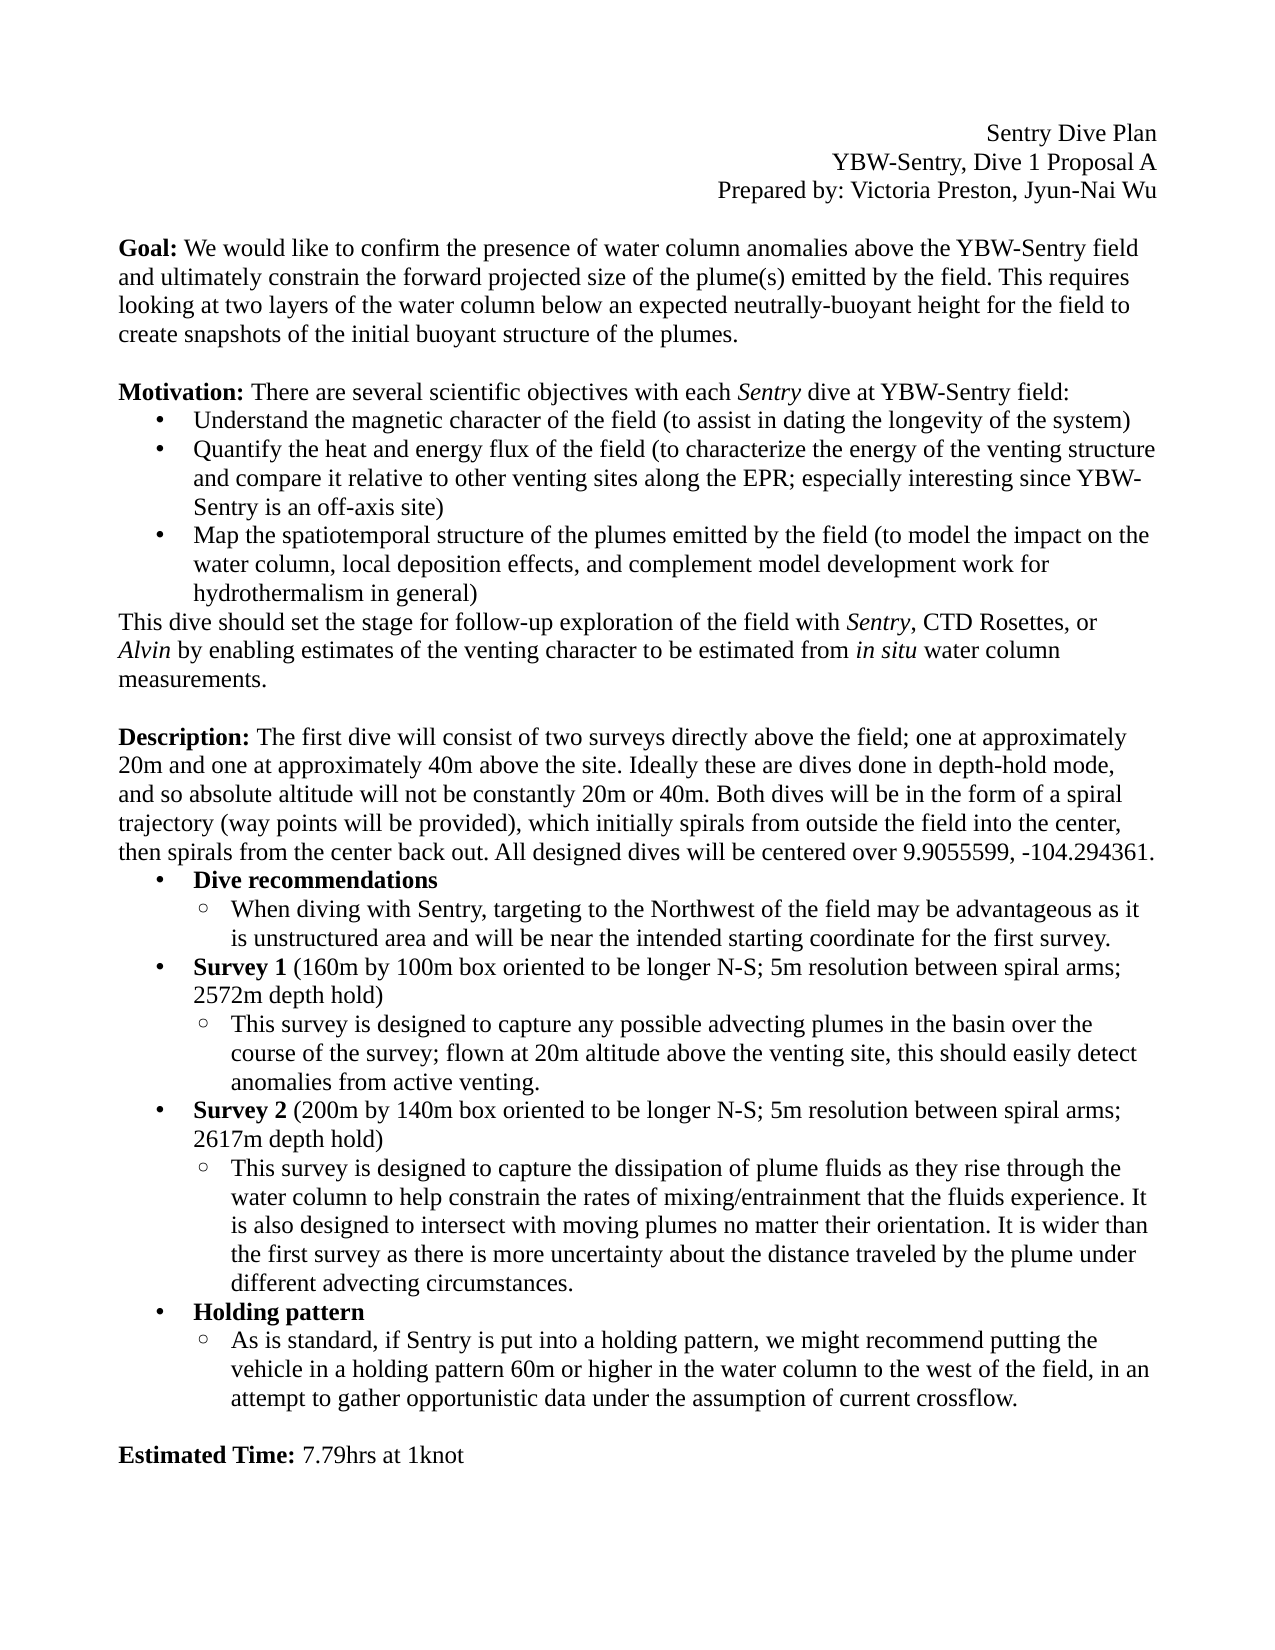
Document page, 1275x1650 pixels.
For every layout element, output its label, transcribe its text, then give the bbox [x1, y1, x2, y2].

text This dive should set the stage for follow-up exploration of the field with Sentry, CTD Rosettes, or Alvin by enabling estimates of the venting character to be estimated from in situ water column measurements. [118, 607, 1157, 693]
list This survey is designed to capture any possible advecting plumes in the basin over the course of the survey; flown at 20m altitude above the venting site, this should easily detect anomalies from active venting. [193, 1009, 1157, 1096]
list Survey 1 (160m by 100m box oriented to be longer N-S; 5m resolution between spiral arms; 2572m depth hold) [156, 952, 1157, 1009]
list Holding pattern [156, 1297, 1157, 1326]
text Description: The first dive will consist of two surveys directly above the field; one at approximately 20m and one at approximately 40m above the site. Ideally these are dives done in depth-hold mode, and so absolute altitude will not be constantly 20m or 40m. Both dives will be in the form of a spiral trajectory (way points will be provided), which initially spirals from outside the field into the center, then spirals from the center back out. All designed dives will be centered over 9.9055599, -104.294361. [118, 722, 1157, 866]
text YBW-Sentry, Dive 1 Proposal A [118, 147, 1157, 176]
list Quantify the heat and energy flux of the field (to characterize the energy of the venting structure and compare it relative to other venting sites along the EPR; especially interesting since YBW-Sentry is an off-axis site) [156, 434, 1157, 521]
text Goal: We would like to confirm the presence of water column anomalies above the YBW-Sentry field and ultimately constrain the forward projected size of the plume(s) emitted by the field. This requires looking at two layers of the water column below an expected neutrally-buoyant height for the field to create snapshots of the initial buoyant structure of the plumes. [118, 233, 1157, 348]
list Survey 2 (200m by 140m box oriented to be longer N-S; 5m resolution between spiral arms; 2617m depth hold) [156, 1096, 1157, 1153]
text Sentry Dive Plan [118, 118, 1157, 147]
list As is standard, if Sentry is put into a holding pattern, we might recommend putting the vehicle in a holding pattern 60m or higher in the water column to the west of the field, in an attempt to gather opportunistic data under the assumption of current crossflow. [193, 1326, 1157, 1412]
list This survey is designed to capture the dissipation of plume fluids as they rise through the water column to help constrain the rates of mixing/entrainment that the fluids experience. It is also designed to intersect with moving plumes no matter their orientation. It is wider than the first survey as there is more uncertainty about the distance traveled by the plume under different advecting circumstances. [193, 1153, 1157, 1297]
text Prepared by: Victoria Preston, Jyun-Nai Wu [118, 176, 1157, 204]
list Map the spatiotemporal structure of the plumes emitted by the field (to model the impact on the water column, local deposition effects, and complement model development work for hydrothermalism in general) [156, 521, 1157, 607]
list Dive recommendations [156, 866, 1157, 894]
text Motivation: There are several scientific objectives with each Sentry dive at YBW-Sentry field: [118, 377, 1157, 406]
list Understand the magnetic character of the field (to assist in dating the longevity of the system) [156, 406, 1157, 434]
list When diving with Sentry, targeting to the Northwest of the field may be advantageous as it is unstructured area and will be near the intended starting coordinate for the first survey. [193, 894, 1157, 952]
text Estimated Time: 7.79hrs at 1knot [118, 1441, 1157, 1469]
